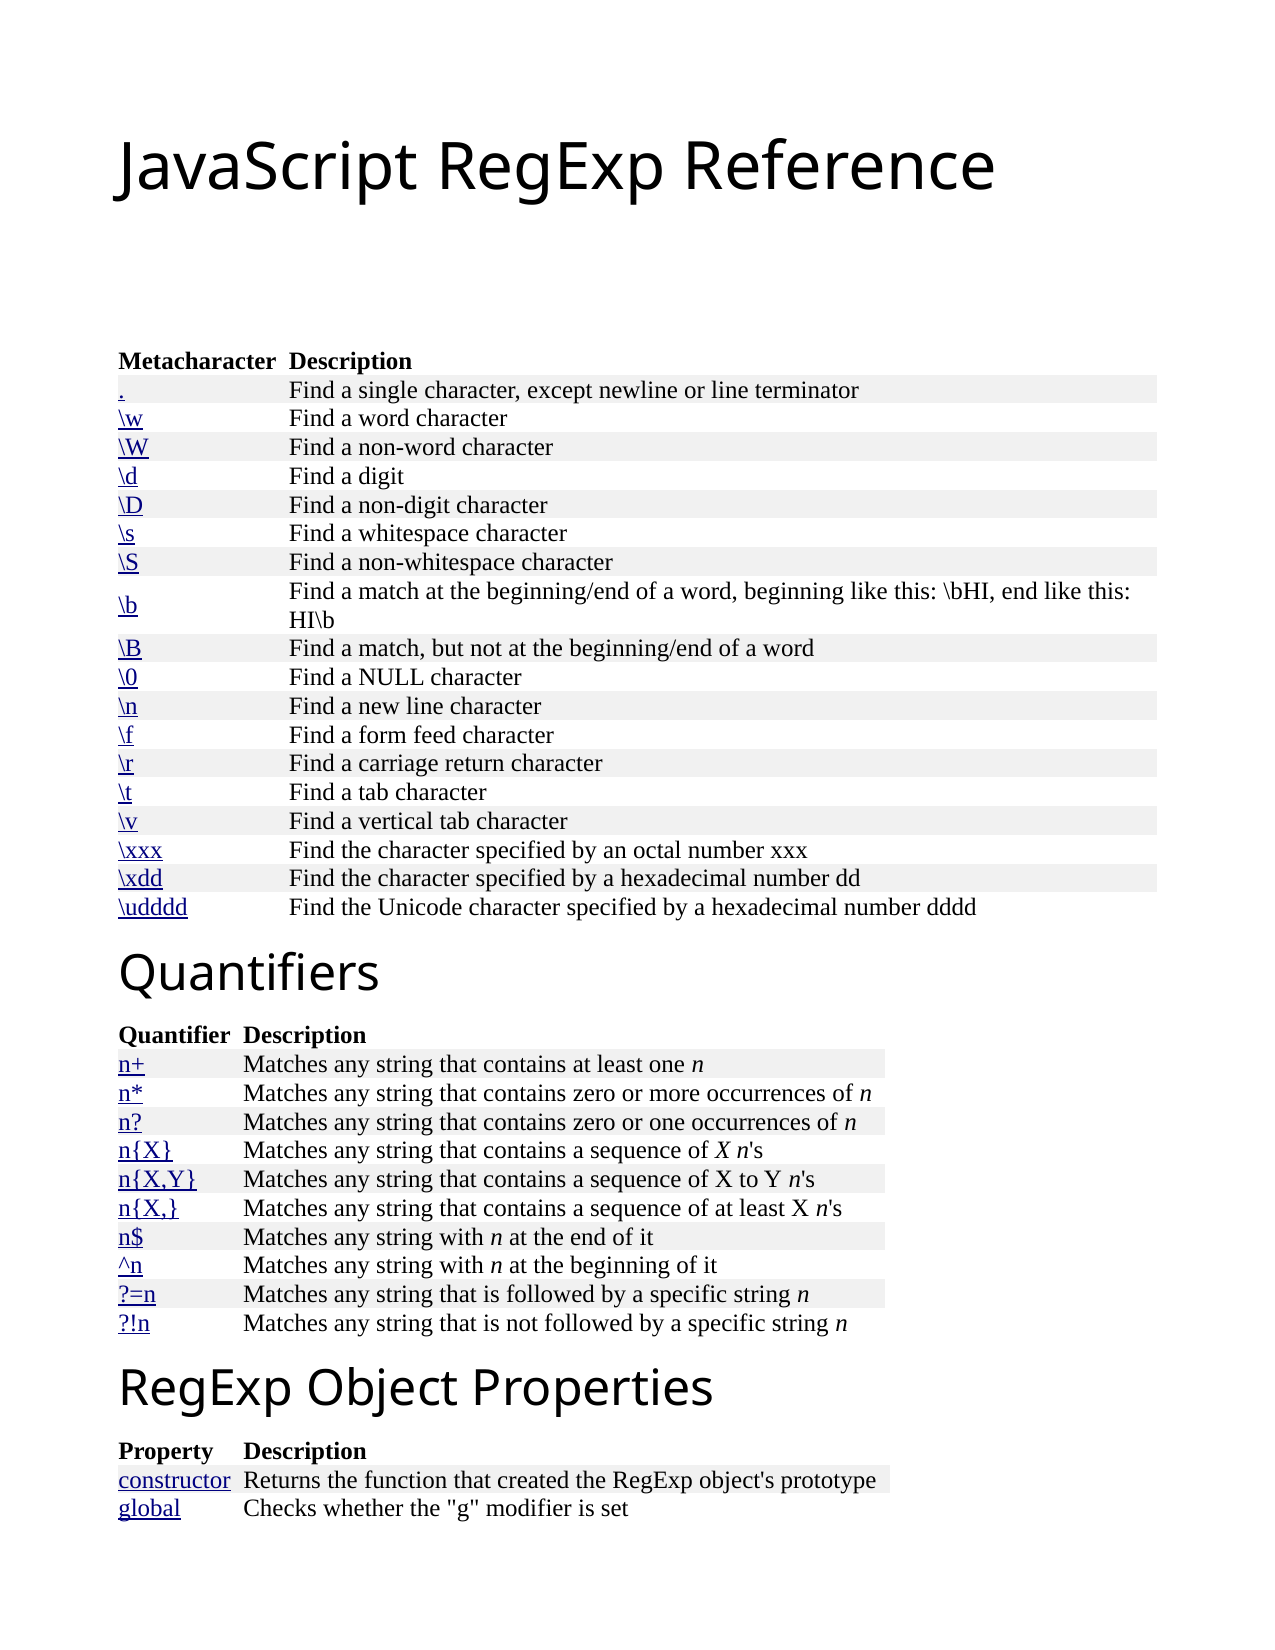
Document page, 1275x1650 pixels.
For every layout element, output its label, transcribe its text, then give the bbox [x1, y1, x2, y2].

table_cell Find a single character, except newline or line terminator [289, 375, 1157, 403]
table_cell Find a digit [289, 461, 1157, 490]
table_cell Find a vertical tab character [289, 806, 1157, 835]
table_cell \v [118, 806, 289, 835]
table_header Description [243, 1020, 885, 1049]
table_cell \t [118, 777, 289, 806]
table_cell Find a word character [289, 404, 1157, 432]
table_cell n+ [118, 1049, 243, 1078]
table_cell \xxx [118, 835, 289, 863]
table_cell Matches any string with n at the beginning of it [243, 1250, 885, 1279]
table_cell Find the Unicode character specified by a hexadecimal number dddd [289, 892, 1157, 921]
table_cell Returns the function that created the RegExp object's prototype [243, 1465, 890, 1493]
table_cell Find a new line character [289, 691, 1157, 720]
table_cell n{X,Y} [118, 1164, 243, 1193]
table_cell n{X} [118, 1135, 243, 1164]
table_cell Matches any string that contains a sequence of X to Y n's [243, 1164, 885, 1193]
table_cell Find a NULL character [289, 662, 1157, 691]
table_cell \0 [118, 662, 289, 691]
table_cell constructor [118, 1465, 243, 1493]
table_cell Find a non-word character [289, 432, 1157, 461]
table_cell Matches any string that contains zero or one occurrences of n [243, 1107, 885, 1135]
table_cell \f [118, 720, 289, 748]
table_cell ?!n [118, 1308, 243, 1337]
subtitle JavaScript RegExp Reference [118, 118, 1157, 209]
table_cell Find the character specified by a hexadecimal number dd [289, 864, 1157, 892]
table_cell ^n [118, 1250, 243, 1279]
table_header Quantifier [118, 1020, 243, 1049]
table_cell \r [118, 749, 289, 777]
table_cell Matches any string with n at the end of it [243, 1222, 885, 1250]
table_cell n? [118, 1107, 243, 1135]
table_cell \s [118, 519, 289, 547]
table_header Metacharacter [118, 346, 289, 375]
table_cell . [118, 375, 289, 403]
table_cell n{X,} [118, 1193, 243, 1222]
table_cell \d [118, 461, 289, 490]
table_cell Find a whitespace character [289, 519, 1157, 547]
table_cell Matches any string that contains a sequence of X n's [243, 1135, 885, 1164]
table_cell Find a match, but not at the beginning/end of a word [289, 634, 1157, 662]
table_cell Matches any string that contains zero or more occurrences of n [243, 1078, 885, 1107]
table_cell Matches any string that contains a sequence of at least X n's [243, 1193, 885, 1222]
table_header Description [243, 1436, 890, 1465]
table_header Property [118, 1436, 243, 1465]
table_cell \W [118, 432, 289, 461]
table_header Description [289, 346, 1157, 375]
table_cell \xdd [118, 864, 289, 892]
table_cell \w [118, 404, 289, 432]
table_cell Find a tab character [289, 777, 1157, 806]
table_cell Find a non-digit character [289, 490, 1157, 518]
table_cell Matches any string that is followed by a specific string n [243, 1279, 885, 1308]
table_cell Find a match at the beginning/end of a word, beginning like this: \bHI, end like this: HI\b [289, 576, 1157, 633]
table_cell Matches any string that contains at least one n [243, 1049, 885, 1078]
table_cell n* [118, 1078, 243, 1107]
table_cell Find a form feed character [289, 720, 1157, 748]
subtitle Quantifiers [118, 937, 1157, 1005]
table_cell Checks whether the "g" modifier is set [243, 1494, 890, 1522]
table_cell Matches any string that is not followed by a specific string n [243, 1308, 885, 1337]
table_cell Find a non-whitespace character [289, 547, 1157, 576]
table_cell \D [118, 490, 289, 518]
table_cell n$ [118, 1222, 243, 1250]
table_cell \S [118, 547, 289, 576]
table_cell Find the character specified by an octal number xxx [289, 835, 1157, 863]
subtitle RegExp Object Properties [118, 1352, 1157, 1420]
table_cell Find a carriage return character [289, 749, 1157, 777]
table_cell \b [118, 576, 289, 633]
table_cell ?=n [118, 1279, 243, 1308]
table_cell \n [118, 691, 289, 720]
table_cell \B [118, 634, 289, 662]
table_cell global [118, 1494, 243, 1522]
table_cell \udddd [118, 892, 289, 921]
